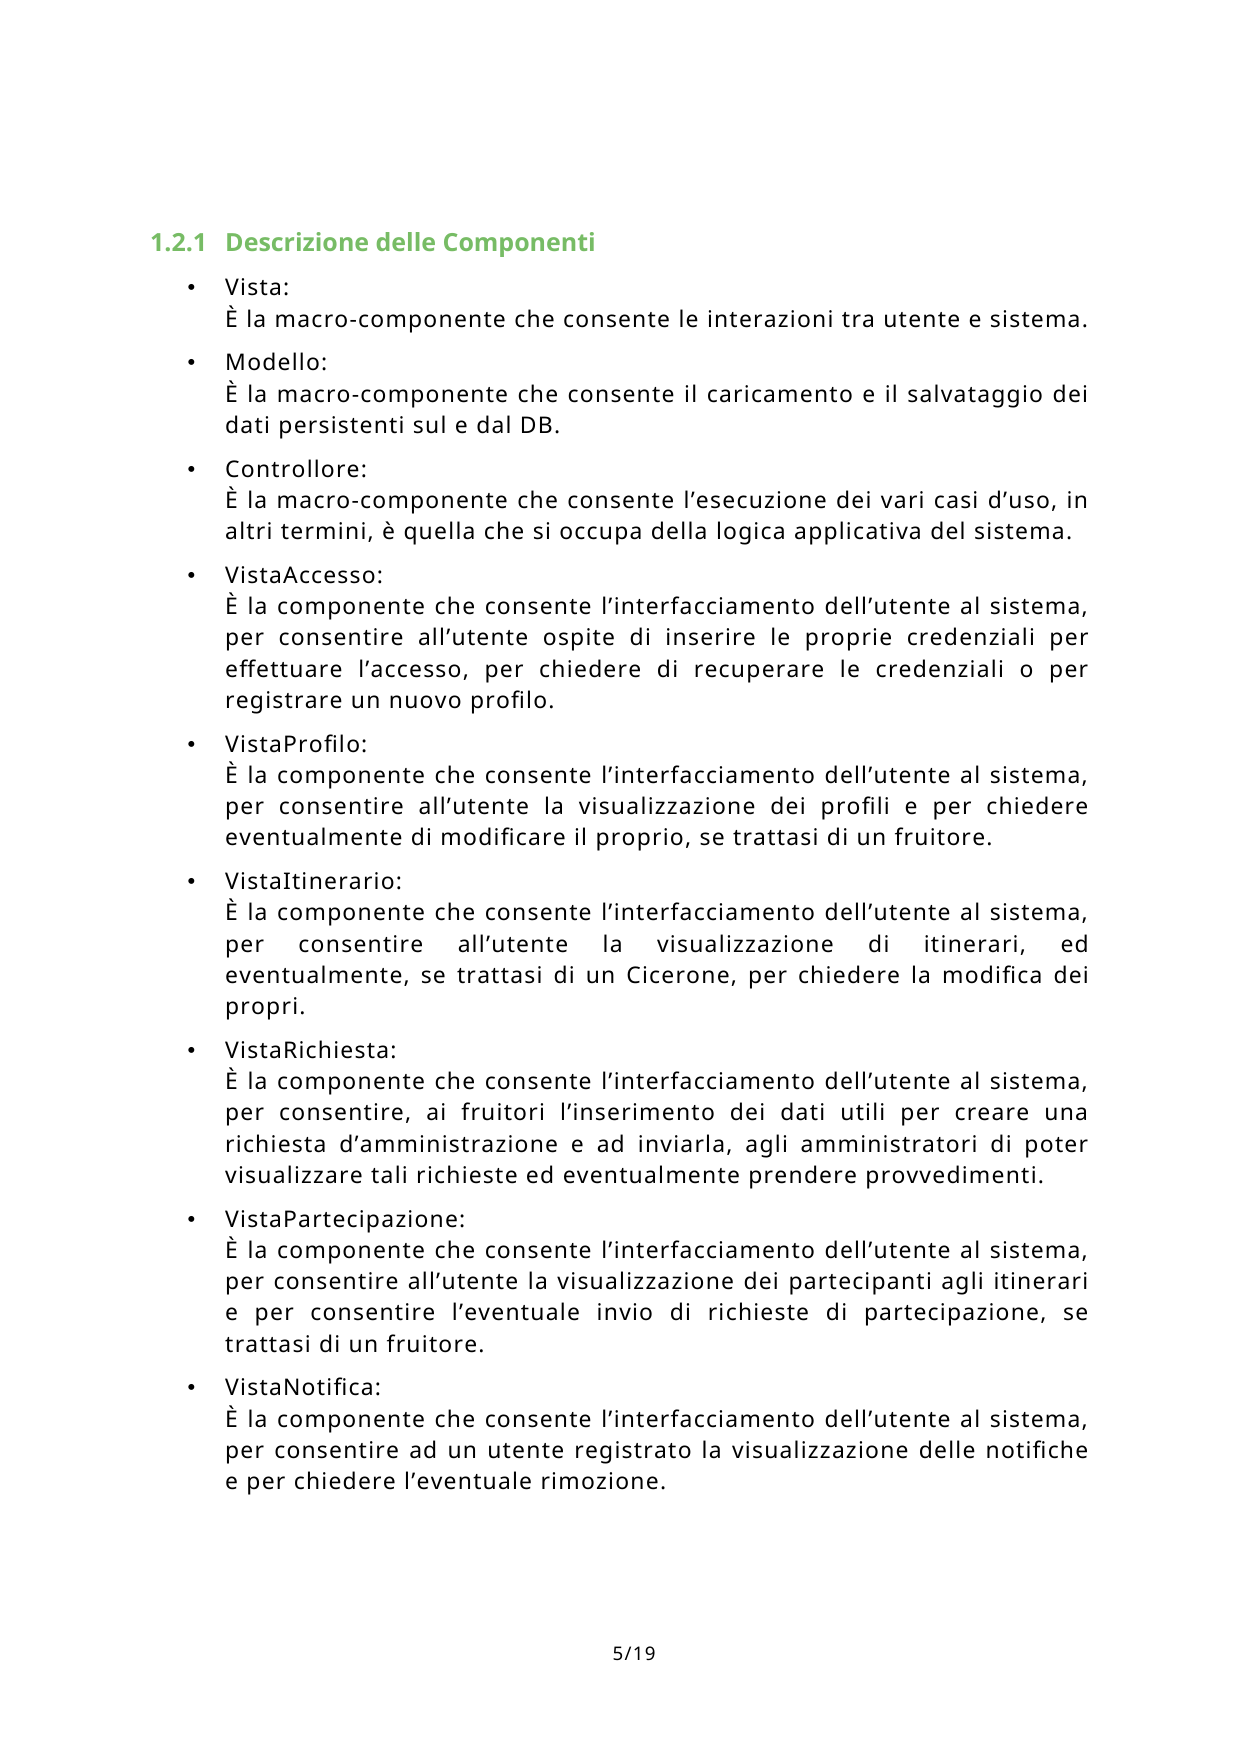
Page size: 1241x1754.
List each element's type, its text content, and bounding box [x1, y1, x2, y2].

list VistaRichiesta: È la componente che consente l’interfacciamento dell’utente al sistema, per consentire, ai fruitori l’inserimento dei dati utili per creare una richiesta d’amministrazione e ad inviarla, agli amministratori di poter visualizzare tali richieste ed eventualmente prendere provvedimenti. [187, 1034, 1090, 1190]
list VistaProfilo: È la componente che consente l’interfacciamento dell’utente al sistema, per consentire all’utente la visualizzazione dei profili e per chiedere eventualmente di modificare il proprio, se trattasi di un fruitore. [187, 728, 1090, 853]
list VistaNotifica: È la componente che consente l’interfacciamento dell’utente al sistema, per consentire ad un utente registrato la visualizzazione delle notifiche e per chiedere l’eventuale rimozione. [187, 1371, 1090, 1496]
list VistaPartecipazione: È la componente che consente l’interfacciamento dell’utente al sistema, per consentire all’utente la visualizzazione dei partecipanti agli itinerari e per consentire l’eventuale invio di richieste di partecipazione, se trattasi di un fruitore. [187, 1203, 1090, 1359]
list Controllore: È la macro-componente che consente l’esecuzione dei vari casi d’uso, in altri termini, è quella che si occupa della logica applicativa del sistema. [187, 453, 1090, 546]
list Vista: È la macro-componente che consente le interazioni tra utente e sistema. [187, 271, 1090, 334]
list Modello: È la macro-componente che consente il caricamento e il salvataggio dei dati persistenti sul e dal DB. [187, 346, 1090, 440]
list VistaAccesso: È la componente che consente l’interfacciamento dell’utente al sistema, per consentire all’utente ospite di inserire le proprie credenziali per effettuare l’accesso, per chiedere di recuperare le credenziali o per registrare un nuovo profilo. [187, 559, 1090, 715]
subtitle Descrizione delle Componenti [150, 225, 1090, 259]
list VistaItinerario: È la componente che consente l’interfacciamento dell’utente al sistema, per consentire all’utente la visualizzazione di itinerari, ed eventualmente, se trattasi di un Cicerone, per chiedere la modifica dei propri. [187, 865, 1090, 1021]
